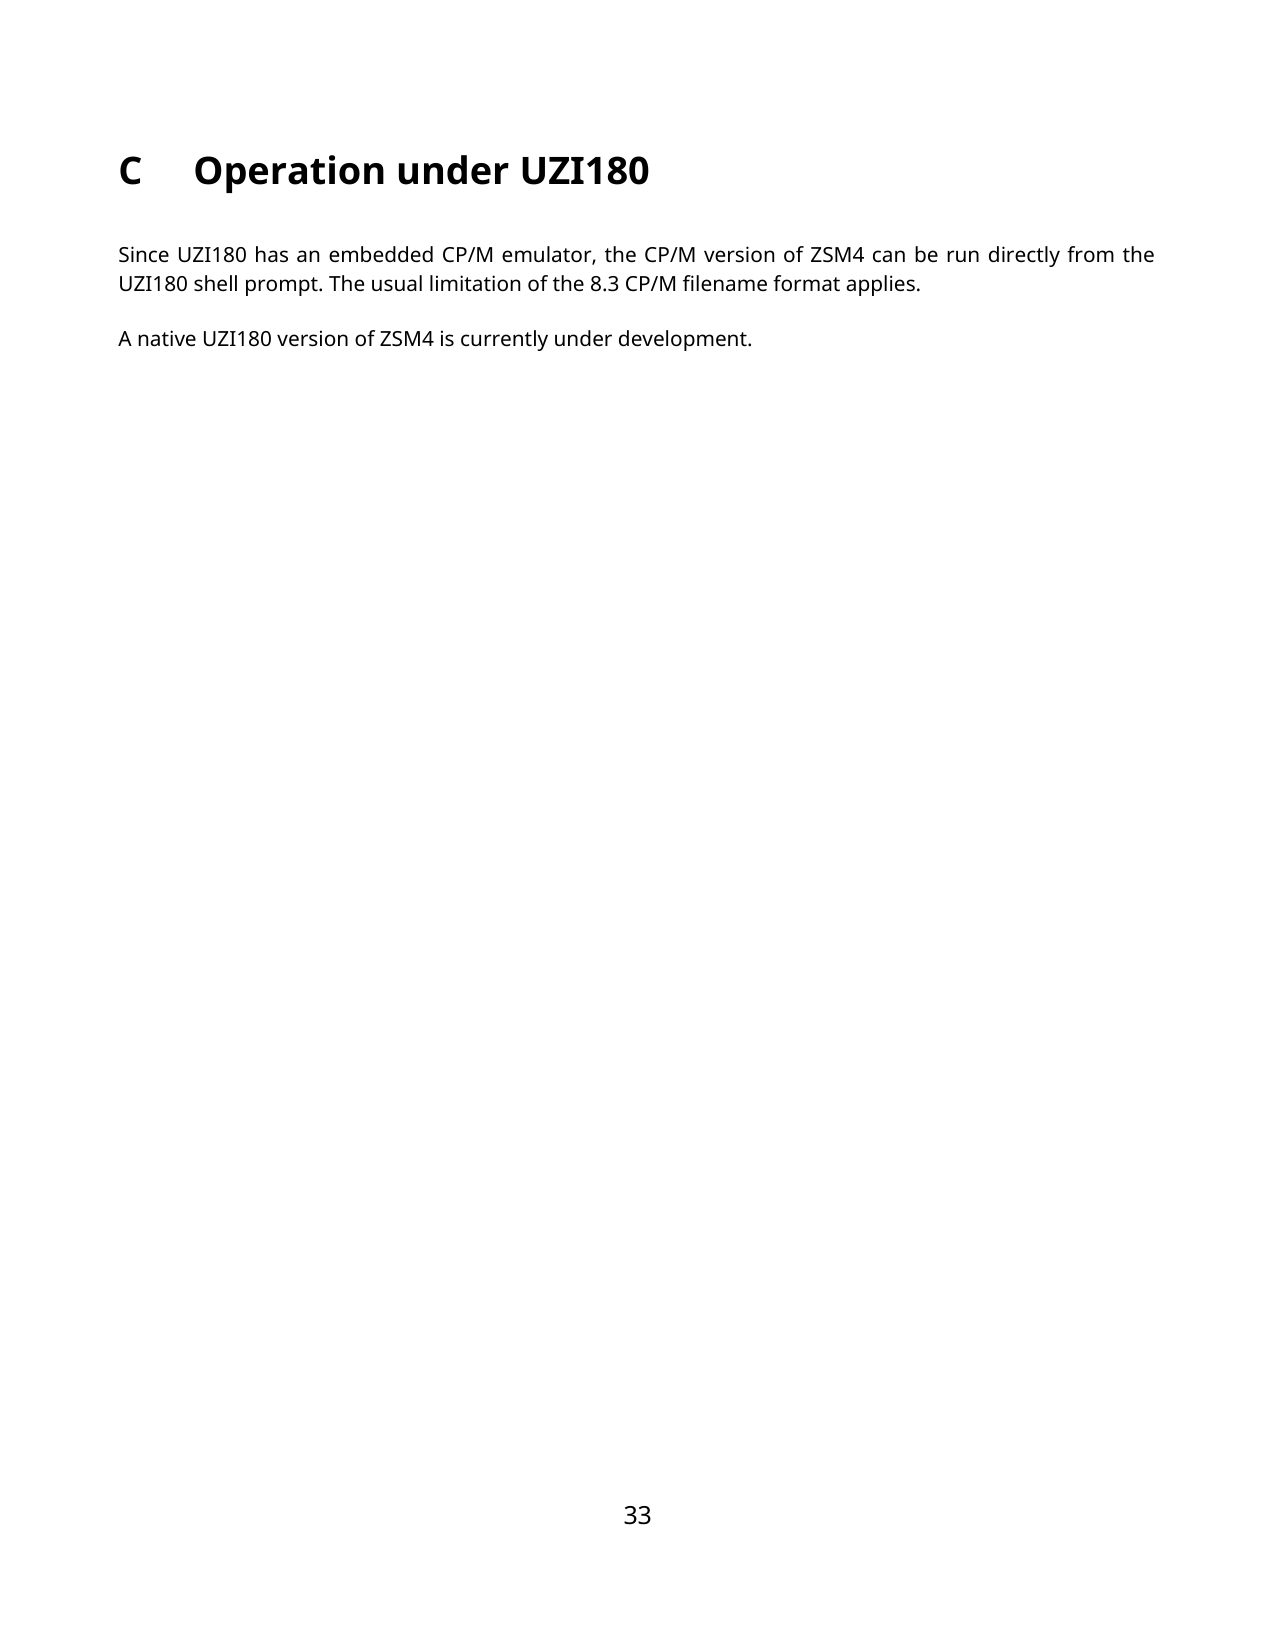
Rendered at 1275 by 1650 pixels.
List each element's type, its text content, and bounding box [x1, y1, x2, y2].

subtitle Operation under UZI180 [118, 144, 1157, 195]
text A native UZI180 version of ZSM4 is currently under development. [118, 324, 1157, 353]
text Since UZI180 has an embedded CP/M emulator, the CP/M version of ZSM4 can be run directly from the UZI180 shell prompt. The usual limitation of the 8.3 CP/M filename format applies. [118, 240, 1157, 297]
